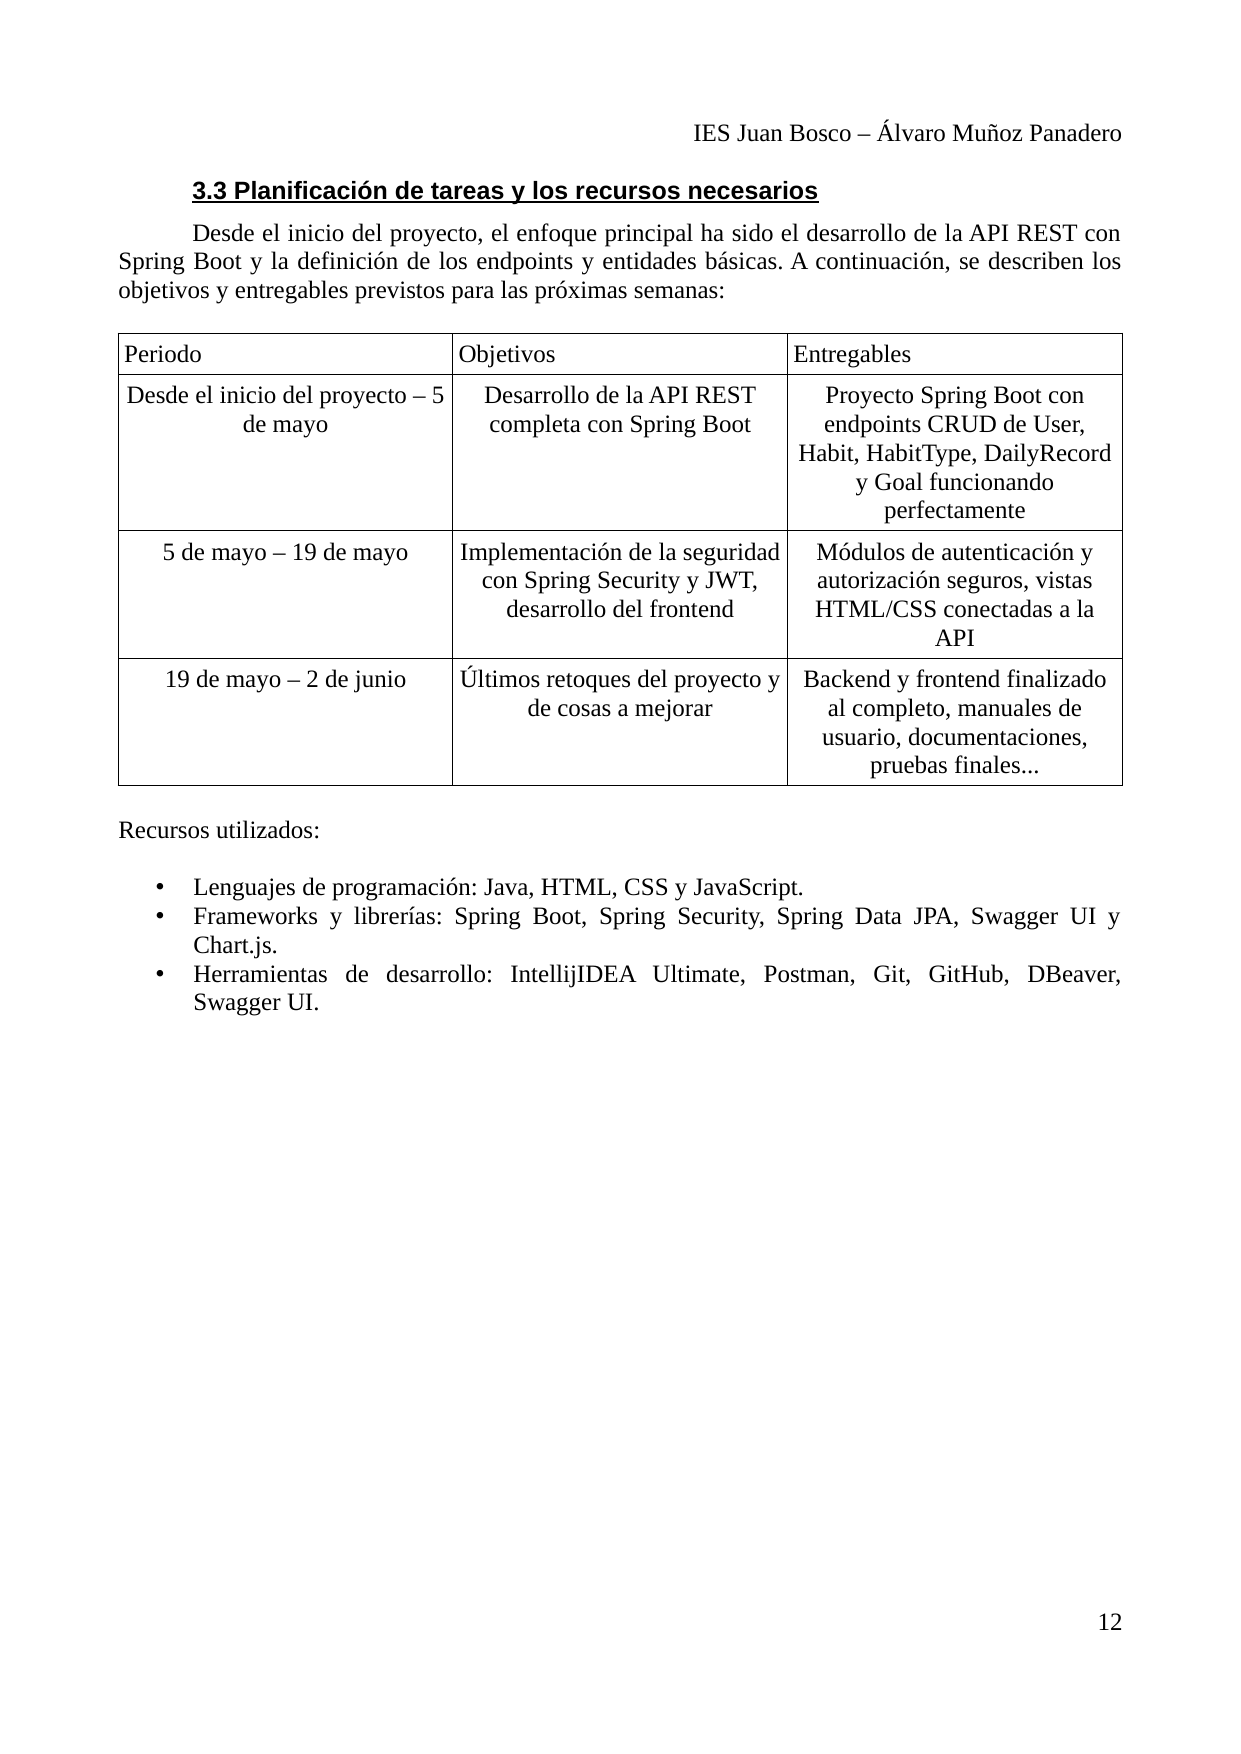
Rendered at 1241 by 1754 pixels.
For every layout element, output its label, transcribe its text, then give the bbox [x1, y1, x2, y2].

table_cell Desde el inicio del proyecto – 5 de mayo [119, 375, 452, 530]
table_cell Backend y frontend finalizado al completo, manuales de usuario, documentaciones, pruebas finales... [788, 659, 1122, 785]
table_cell 5 de mayo – 19 de mayo [119, 531, 452, 658]
list Herramientas de desarrollo: IntellijIDEA Ultimate, Postman, Git, GitHub, DBeaver, Swagger UI. [156, 959, 1122, 1016]
table_header Periodo [119, 334, 452, 374]
table_header Objetivos [453, 334, 787, 374]
table_cell Últimos retoques del proyecto y de cosas a mejorar [453, 659, 787, 785]
list Frameworks y librerías: Spring Boot, Spring Security, Spring Data JPA, Swagger UI y Chart.js. [156, 901, 1122, 959]
table_cell 19 de mayo – 2 de junio [119, 659, 452, 785]
text Recursos utilizados: [118, 815, 1122, 844]
table_cell Implementación de la seguridad con Spring Security y JWT, desarrollo del frontend [453, 531, 787, 658]
table_header Entregables [788, 334, 1122, 374]
subtitle 3.3 Planificación de tareas y los recursos necesarios [118, 176, 1122, 205]
table_cell Proyecto Spring Boot con endpoints CRUD de User, Habit, HabitType, DailyRecord y Goal funcionando perfectamente [788, 375, 1122, 530]
text Desde el inicio del proyecto, el enfoque principal ha sido el desarrollo de la API REST con Spring Boot y la definición de los endpoints y entidades básicas. A continuación, se describen los objetivos y entregables previstos para las próximas semanas: [118, 218, 1122, 304]
table_cell Módulos de autenticación y autorización seguros, vistas HTML/CSS conectadas a la API [788, 531, 1122, 658]
list Lenguajes de programación: Java, HTML, CSS y JavaScript. [156, 872, 1122, 901]
table_cell Desarrollo de la API REST completa con Spring Boot [453, 375, 787, 530]
